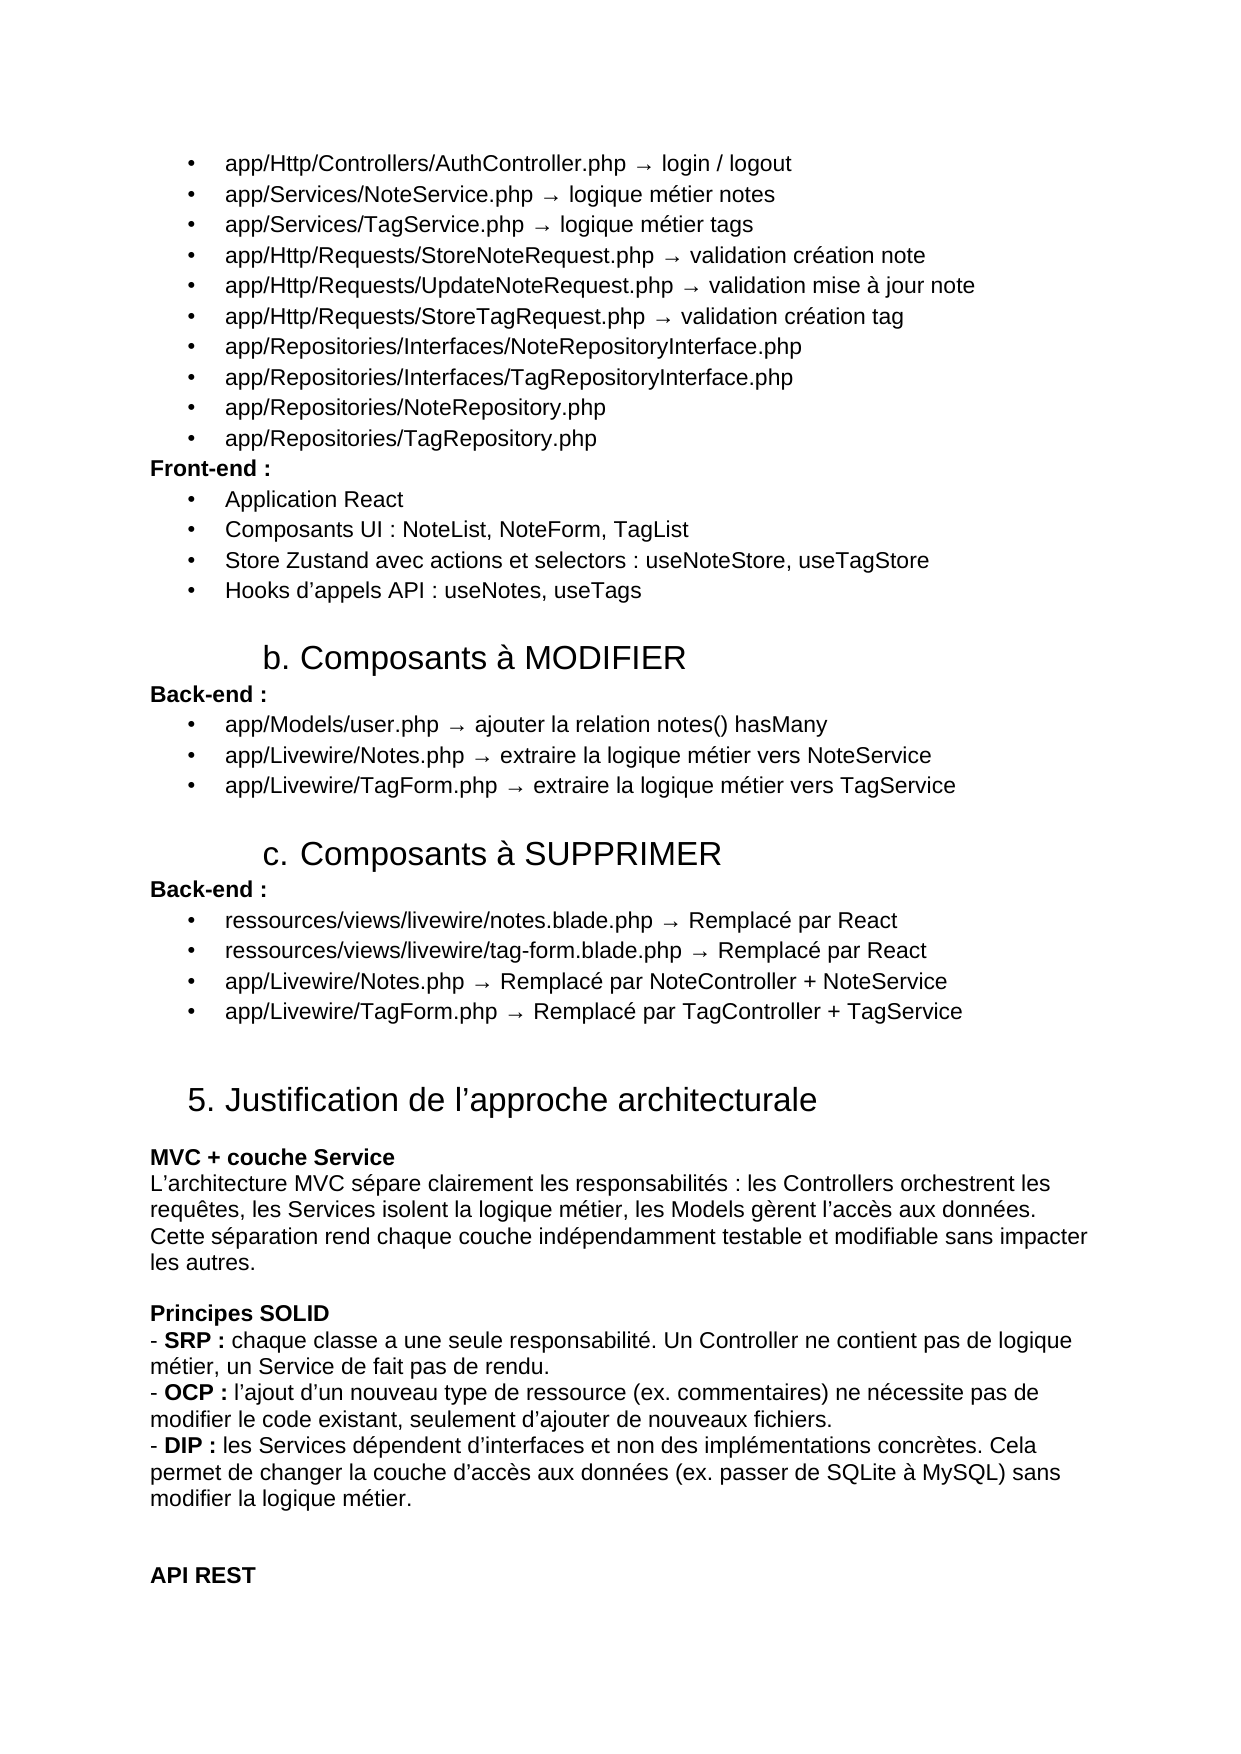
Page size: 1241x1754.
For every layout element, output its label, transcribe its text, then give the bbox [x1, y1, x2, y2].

list Store Zustand avec actions et selectors : useNoteStore, useTagStore [187, 547, 1090, 573]
subtitle Justification de l’approche architecturale [187, 1080, 1090, 1118]
text Back-end : [150, 681, 1090, 707]
list app/Http/Controllers/AuthController.php → login / logout [187, 150, 1090, 176]
text MVC + couche Service L’architecture MVC sépare clairement les responsabilités : les Controllers orchestrent les requêtes, les Services isolent la logique métier, les Models gèrent l’accès aux données. Cette séparation rend chaque couche indépendamment testable et modifiable sans impacter les autres. [150, 1143, 1090, 1275]
text Principes SOLID - SRP : chaque classe a une seule responsabilité. Un Controller ne contient pas de logique métier, un Service de fait pas de rendu. - OCP : l’ajout d’un nouveau type de ressource (ex. commentaires) ne nécessite pas de modifier le code existant, seulement d’ajouter de nouveaux fichiers. - DIP : les Services dépendent d’interfaces et non des implémentations concrètes. Cela permet de changer la couche d’accès aux données (ex. passer de SQLite à MySQL) sans modifier la logique métier. [150, 1300, 1090, 1537]
list app/Livewire/Notes.php → Remplacé par NoteController + NoteService [187, 968, 1090, 994]
list app/Repositories/TagRepository.php [187, 425, 1090, 451]
list app/Repositories/Interfaces/TagRepositoryInterface.php [187, 364, 1090, 390]
list Hooks d’appels API : useNotes, useTags [187, 577, 1090, 604]
list Composants UI : NoteList, NoteForm, TagList [187, 516, 1090, 543]
list app/Livewire/TagForm.php → Remplacé par TagController + TagService [187, 998, 1090, 1024]
subtitle Composants à SUPPRIMER [262, 833, 1090, 872]
list Application React [187, 486, 1090, 512]
list app/Services/NoteService.php → logique métier notes [187, 181, 1090, 207]
list app/Repositories/NoteRepository.php [187, 394, 1090, 421]
subtitle Composants à MODIFIER [262, 638, 1090, 677]
text API REST [150, 1562, 1090, 1589]
list app/Repositories/Interfaces/NoteRepositoryInterface.php [187, 333, 1090, 359]
list app/Livewire/TagForm.php → extraire la logique métier vers TagService [187, 772, 1090, 799]
list app/Livewire/Notes.php → extraire la logique métier vers NoteService [187, 742, 1090, 768]
list ressources/views/livewire/tag-form.blade.php → Remplacé par React [187, 937, 1090, 963]
list app/Services/TagService.php → logique métier tags [187, 211, 1090, 237]
list app/Http/Requests/StoreNoteRequest.php → validation création note [187, 242, 1090, 268]
text Front-end : [150, 455, 1090, 482]
list app/Http/Requests/UpdateNoteRequest.php → validation mise à jour note [187, 272, 1090, 298]
list app/Models/user.php → ajouter la relation notes() hasMany [187, 711, 1090, 738]
list app/Http/Requests/StoreTagRequest.php → validation création tag [187, 303, 1090, 329]
list ressources/views/livewire/notes.blade.php → Remplacé par React [187, 907, 1090, 933]
text Back-end : [150, 876, 1090, 902]
